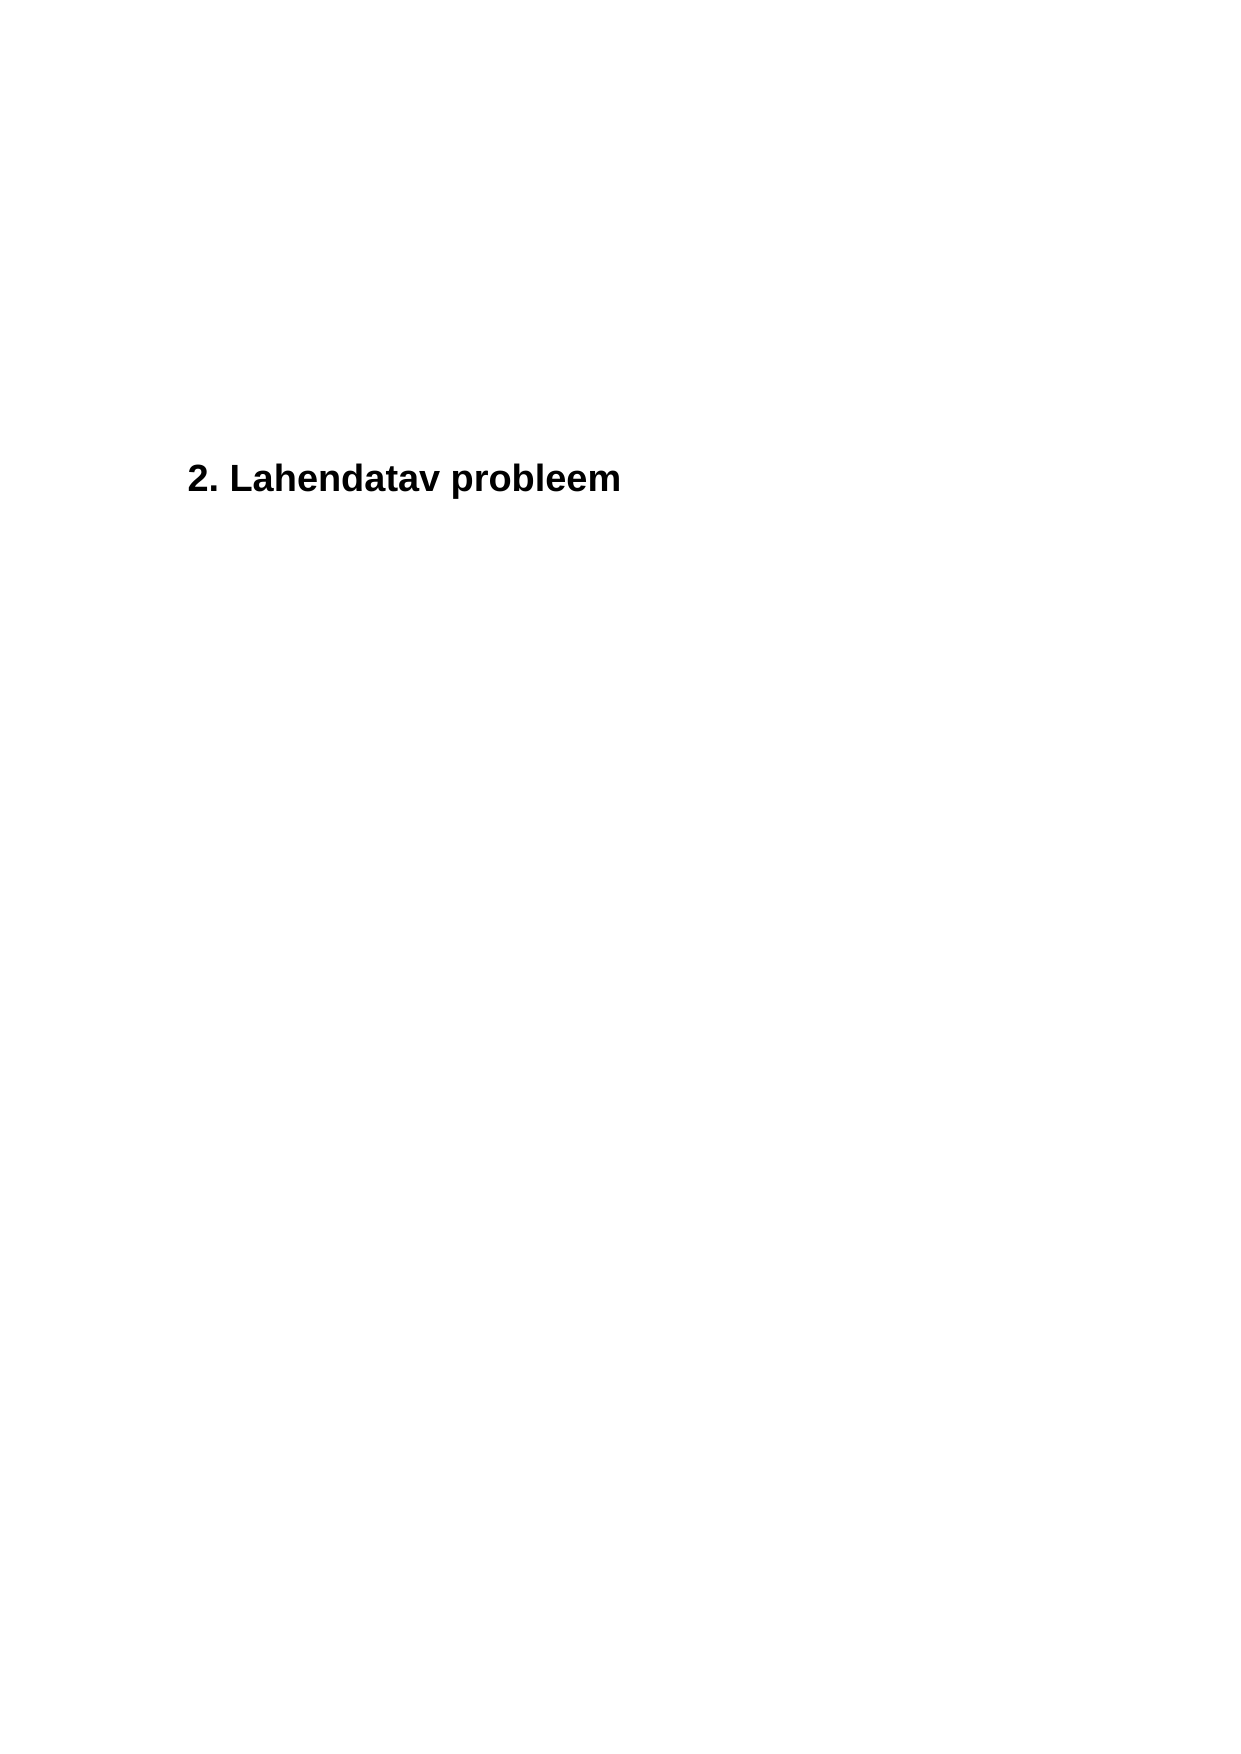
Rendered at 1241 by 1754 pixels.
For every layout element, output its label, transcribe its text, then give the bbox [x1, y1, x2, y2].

subtitle 2. Lahendatav probleem [187, 456, 1090, 500]
